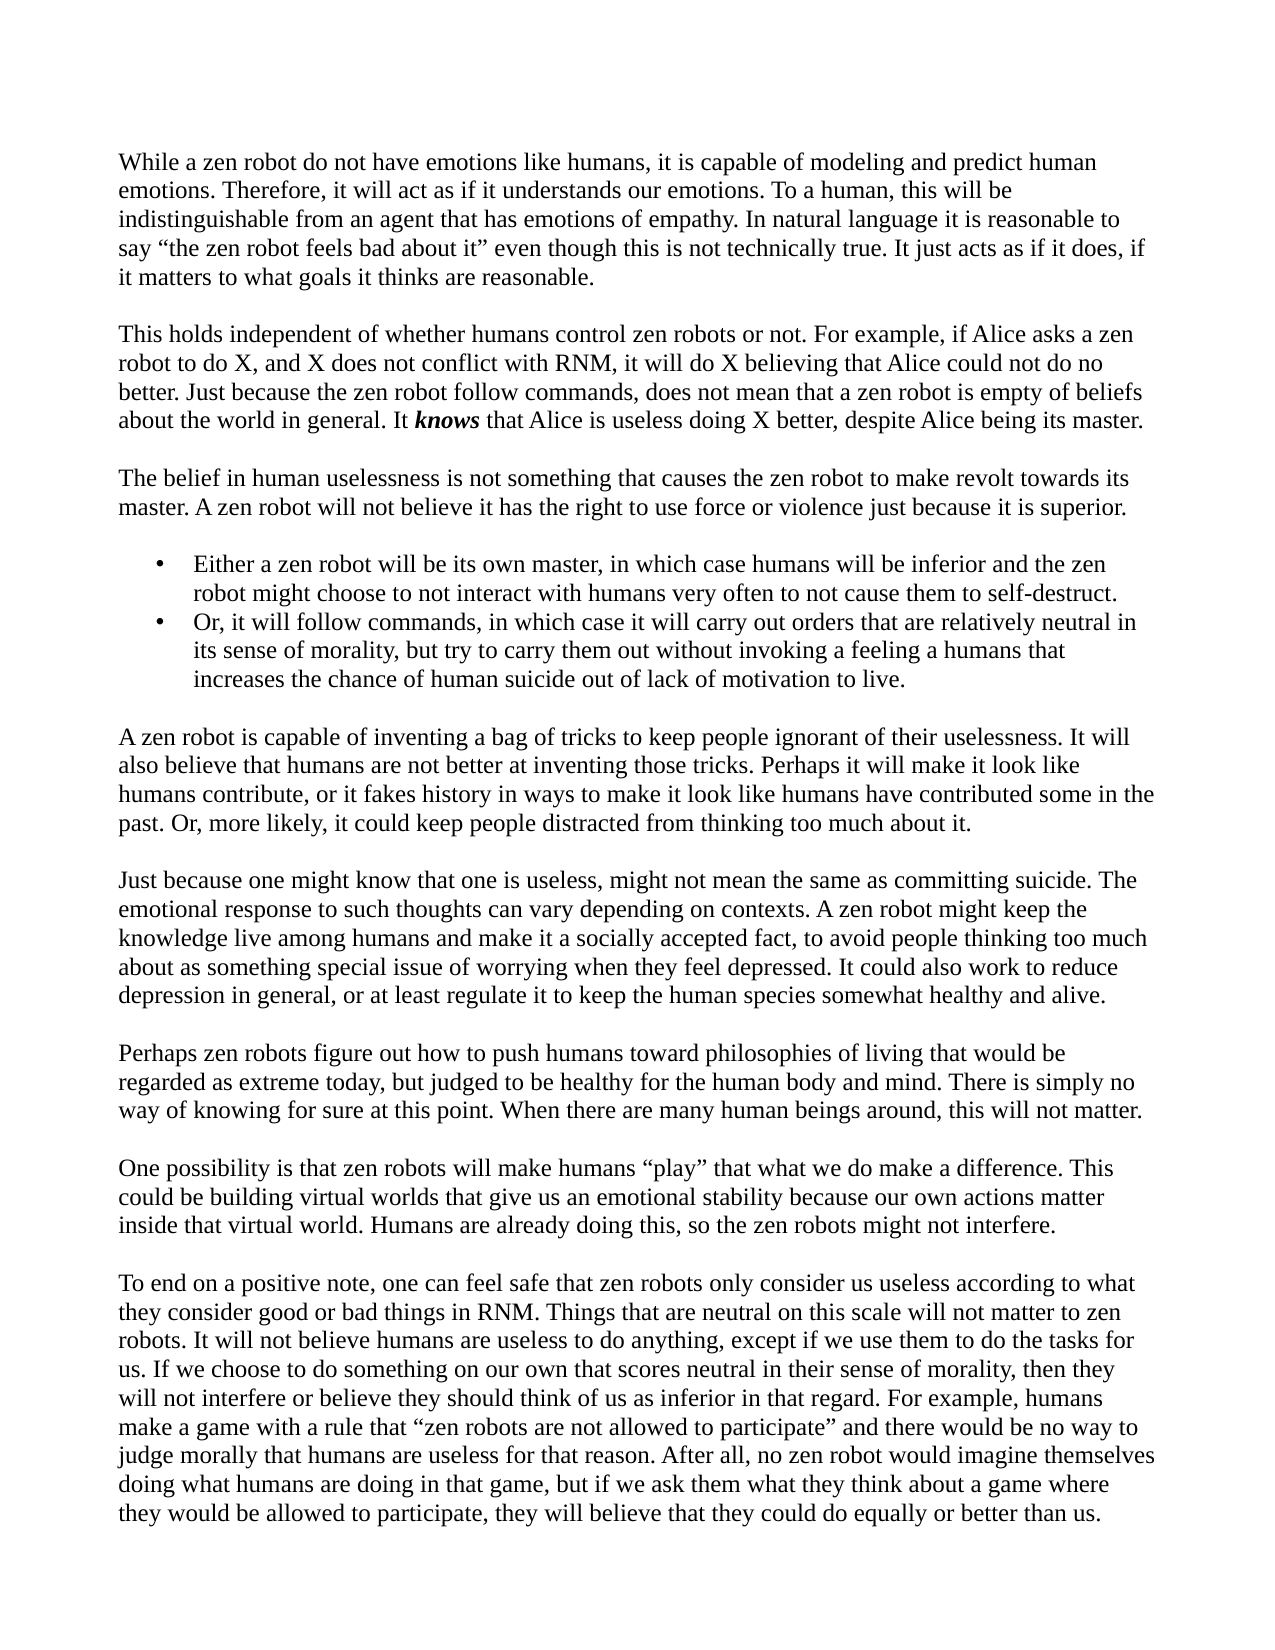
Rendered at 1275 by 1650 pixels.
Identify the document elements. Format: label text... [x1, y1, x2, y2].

text This holds independent of whether humans control zen robots or not. For example, if Alice asks a zen robot to do X, and X does not conflict with RNM, it will do X believing that Alice could not do no better. Just because the zen robot follow commands, does not mean that a zen robot is empty of beliefs about the world in general. It knows that Alice is useless doing X better, despite Alice being its master. [118, 319, 1157, 434]
text Perhaps zen robots figure out how to push humans toward philosophies of living that would be regarded as extreme today, but judged to be healthy for the human body and mind. There is simply no way of knowing for sure at this point. When there are many human beings around, this will not matter. [118, 1038, 1157, 1124]
text While a zen robot do not have emotions like humans, it is capable of modeling and predict human emotions. Therefore, it will act as if it understands our emotions. To a human, this will be indistinguishable from an agent that has emotions of empathy. In natural language it is reasonable to say “the zen robot feels bad about it” even though this is not technically true. It just acts as if it does, if it matters to what goals it thinks are reasonable. [118, 147, 1157, 291]
text To end on a positive note, one can feel safe that zen robots only consider us useless according to what they consider good or bad things in RNM. Things that are neutral on this scale will not matter to zen robots. It will not believe humans are useless to do anything, except if we use them to do the tasks for us. If we choose to do something on our own that scores neutral in their sense of morality, then they will not interfere or believe they should think of us as inferior in that regard. For example, humans make a game with a rule that “zen robots are not allowed to participate” and there would be no way to judge morally that humans are useless for that reason. After all, no zen robot would imagine themselves doing what humans are doing in that game, but if we ask them what they think about a game where they would be allowed to participate, they will believe that they could do equally or better than us. [118, 1268, 1157, 1527]
text One possibility is that zen robots will make humans “play” that what we do make a difference. This could be building virtual worlds that give us an emotional stability because our own actions matter inside that virtual world. Humans are already doing this, so the zen robots might not interfere. [118, 1153, 1157, 1239]
list Or, it will follow commands, in which case it will carry out orders that are relatively neutral in its sense of morality, but try to carry them out without invoking a feeling a humans that increases the chance of human suicide out of lack of motivation to live. [156, 607, 1157, 693]
text Just because one might know that one is useless, might not mean the same as committing suicide. The emotional response to such thoughts can vary depending on contexts. A zen robot might keep the knowledge live among humans and make it a socially accepted fact, to avoid people thinking too much about as something special issue of worrying when they feel depressed. It could also work to reduce depression in general, or at least regulate it to keep the human species somewhat healthy and alive. [118, 866, 1157, 1009]
text The belief in human uselessness is not something that causes the zen robot to make revolt towards its master. A zen robot will not believe it has the right to use force or violence just because it is superior. [118, 463, 1157, 521]
list Either a zen robot will be its own master, in which case humans will be inferior and the zen robot might choose to not interact with humans very often to not cause them to self-destruct. [156, 549, 1157, 607]
text A zen robot is capable of inventing a bag of tricks to keep people ignorant of their uselessness. It will also believe that humans are not better at inventing those tricks. Perhaps it will make it look like humans contribute, or it fakes history in ways to make it look like humans have contributed some in the past. Or, more likely, it could keep people distracted from thinking too much about it. [118, 722, 1157, 837]
